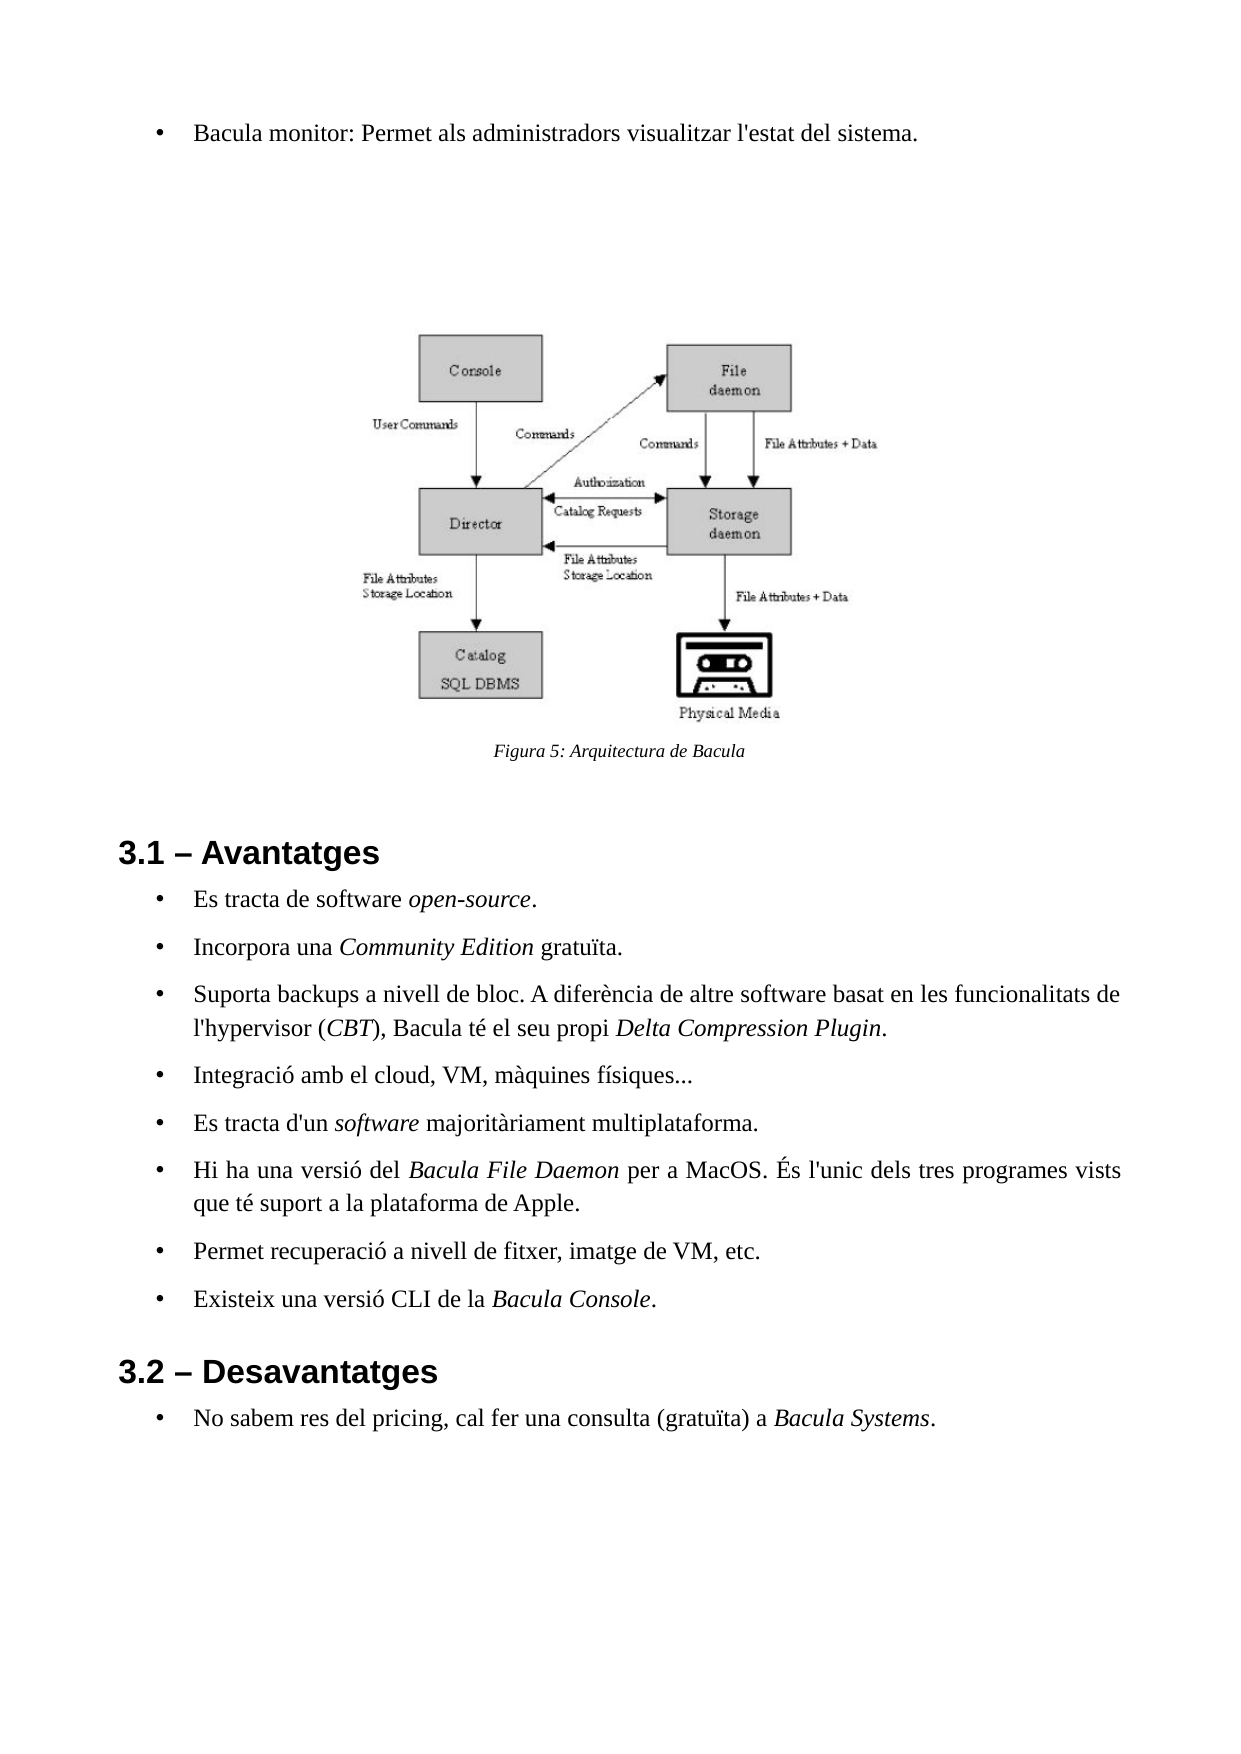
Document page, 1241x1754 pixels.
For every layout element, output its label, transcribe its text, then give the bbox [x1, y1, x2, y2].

subtitle 3.1 – Avantatges [118, 833, 1122, 872]
list Existeix una versió CLI de la Bacula Console. [156, 1284, 1122, 1312]
picture [352, 321, 889, 735]
list Suporta backups a nivell de bloc. A diferència de altre software basat en les funcionalitats de l'hypervisor (CBT), Bacula té el seu propi Delta Compression Plugin. [156, 979, 1122, 1041]
list Bacula monitor: Permet als administradors visualitzar l'estat del sistema. [156, 118, 1122, 147]
list Es tracta de software open-source. [156, 884, 1122, 913]
list Es tracta d'un software majoritàriament multiplataforma. [156, 1108, 1122, 1137]
list Integració amb el cloud, VM, màquines físiques... [156, 1060, 1122, 1089]
text Figura 5: Arquitectura de Bacula [352, 735, 888, 762]
list No sabem res del pricing, cal fer una consulta (gratuïta) a Bacula Systems. [156, 1403, 1122, 1432]
list Permet recuperació a nivell de fitxer, imatge de VM, etc. [156, 1236, 1122, 1265]
list Incorpora una Community Edition gratuïta. [156, 932, 1122, 961]
subtitle 3.2 – Desavantatges [118, 1352, 1122, 1391]
list Hi ha una versió del Bacula File Daemon per a MacOS. És l'unic dels tres programes vists que té suport a la plataforma de Apple. [156, 1155, 1122, 1217]
